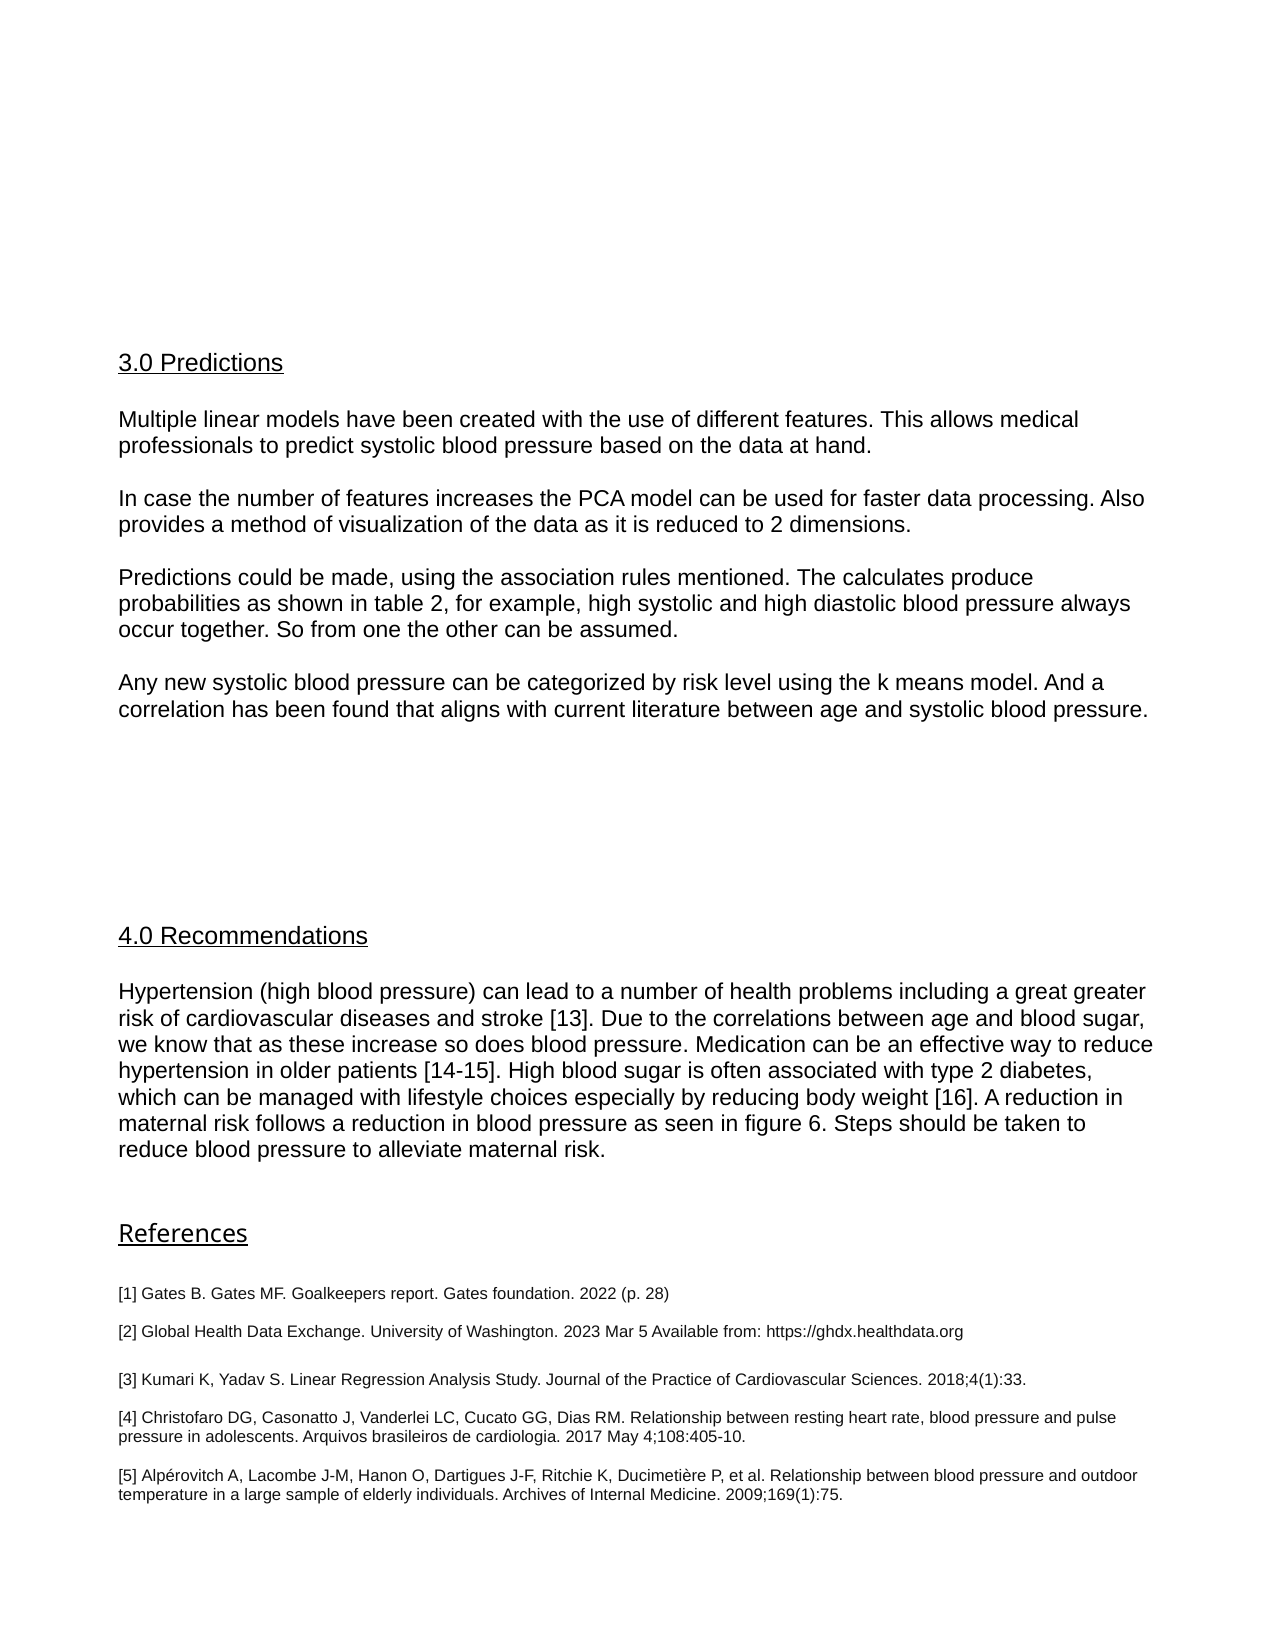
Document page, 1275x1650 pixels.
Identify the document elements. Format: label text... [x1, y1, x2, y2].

text [5] Alpérovitch A, Lacombe J-M, Hanon O, Dartigues J-F, Ritchie K, Ducimetière P, et al. Relationship between blood pressure and outdoor temperature in a large sample of elderly individuals. Archives of Internal Medicine. 2009;169(1):75. [118, 1466, 1157, 1504]
text [1] Gates B. Gates MF. Goalkeepers report. Gates foundation. 2022 (p. 28) [118, 1283, 1157, 1303]
text [4] Christofaro DG, Casonatto J, Vanderlei LC, Cucato GG, Dias RM. Relationship between resting heart rate, blood pressure and pulse pressure in adolescents. Arquivos brasileiros de cardiologia. 2017 May 4;108:405-10. [118, 1408, 1157, 1446]
text 4.0 Recommendations [118, 921, 1157, 949]
text 3.0 Predictions [118, 348, 1157, 377]
text Multiple linear models have been created with the use of different features. This allows medical professionals to predict systolic blood pressure based on the data at hand. In case the number of features increases the PCA model can be used for faster data processing. Also provides a method of visualization of the data as it is reduced to 2 dimensions. Predictions could be made, using the association rules mentioned. The calculates produce probabilities as shown in table 2, for example, high systolic and high diastolic blood pressure always occur together. So from one the other can be assumed. Any new systolic blood pressure can be categorized by risk level using the k means model. And a correlation has been found that aligns with current literature between age and systolic blood pressure. [118, 406, 1157, 751]
text References [118, 1215, 1157, 1249]
text Hypertension (high blood pressure) can lead to a number of health problems including a great greater risk of cardiovascular diseases and stroke [13]. Due to the correlations between age and blood sugar, we know that as these increase so does blood pressure. Medication can be an effective way to reduce hypertension in older patients [14-15]. High blood sugar is often associated with type 2 diabetes, which can be managed with lifestyle choices especially by reducing body weight [16]. A reduction in maternal risk follows a reduction in blood pressure as seen in figure 6. Steps should be taken to reduce blood pressure to alleviate maternal risk. [118, 978, 1157, 1189]
text [3] Kumari K, Yadav S. Linear Regression Analysis Study. Journal of the Practice of Cardiovascular Sciences. 2018;4(1):33. [118, 1370, 1157, 1389]
text [2] Global Health Data Exchange. University of Washington. 2023 Mar 5 Available from: https://ghdx.healthdata.org [118, 1322, 1157, 1341]
